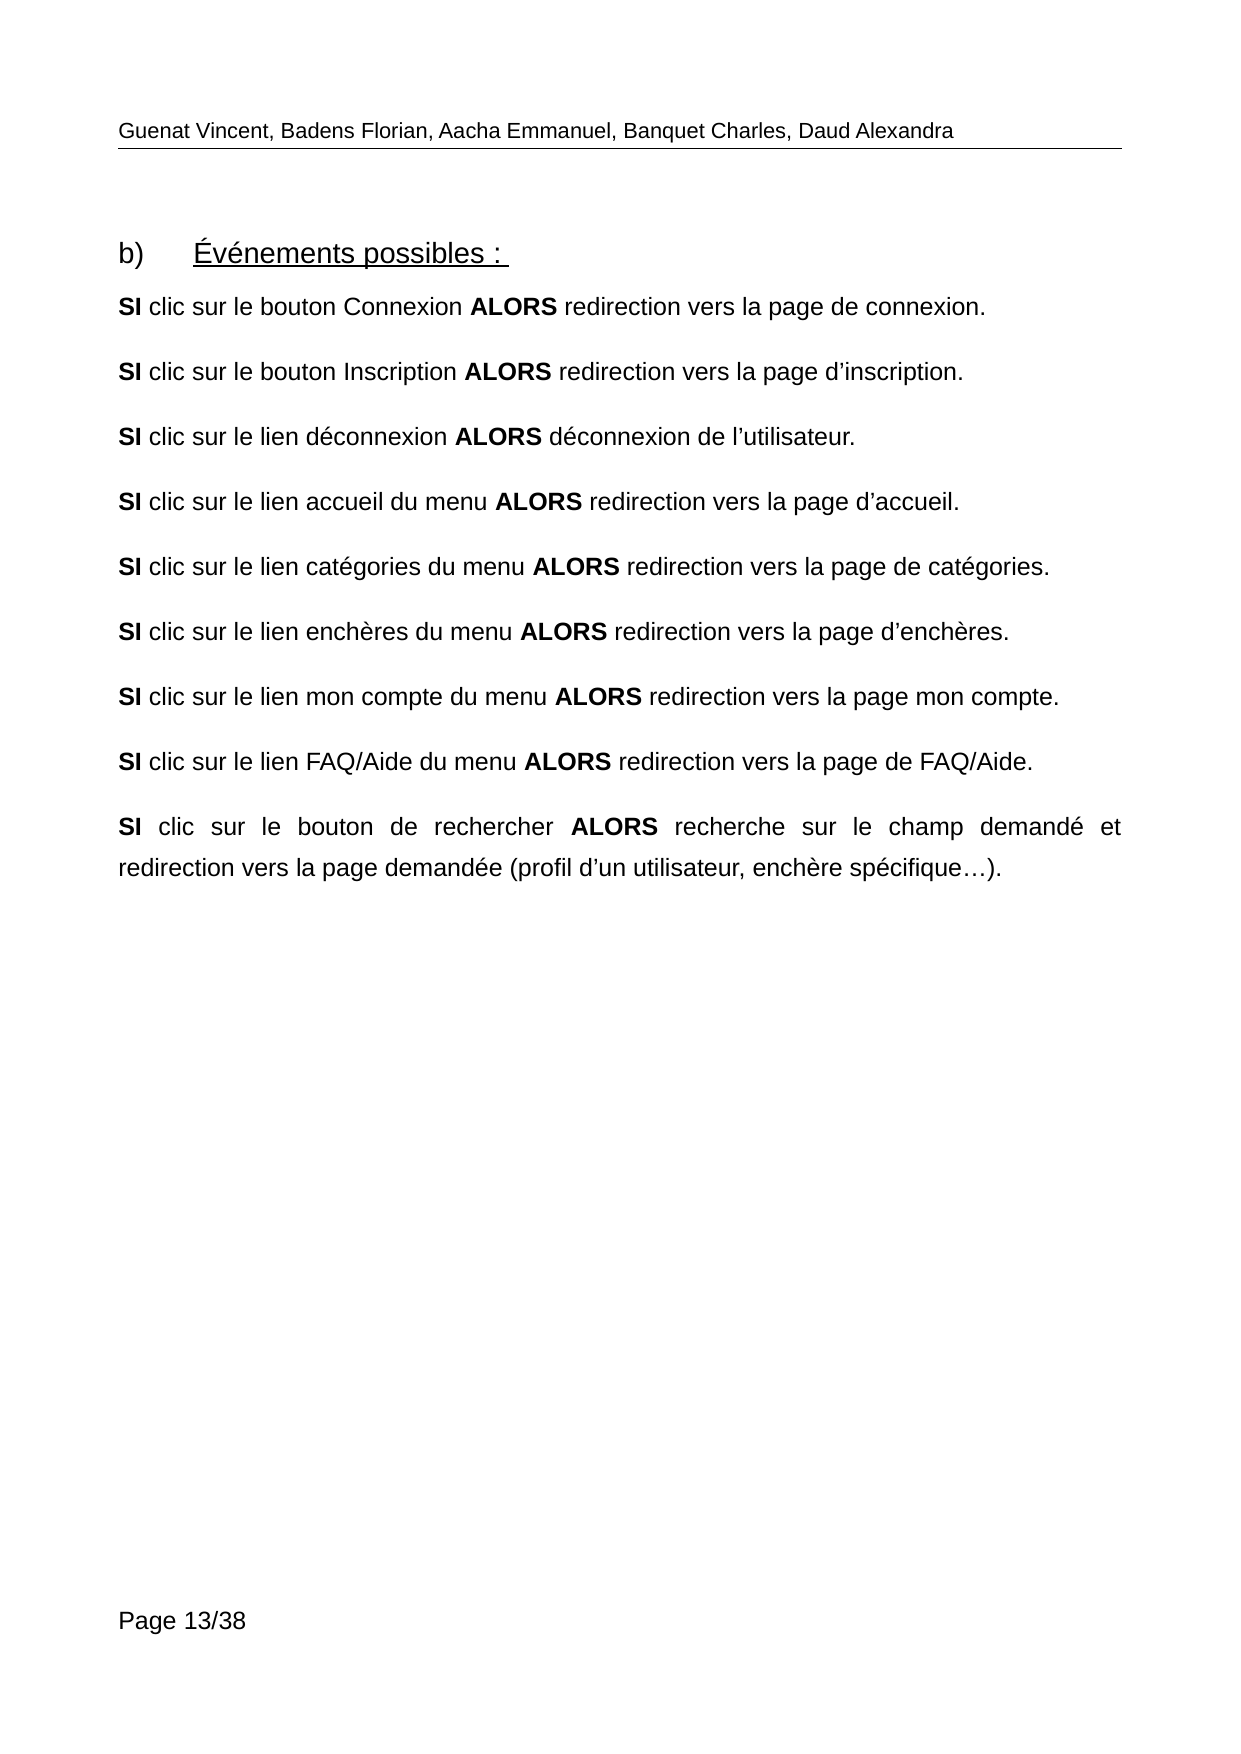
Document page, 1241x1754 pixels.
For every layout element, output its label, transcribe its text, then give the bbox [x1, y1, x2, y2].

text SI clic sur le bouton Inscription ALORS redirection vers la page d’inscription. [118, 347, 1122, 388]
text SI clic sur le lien mon compte du menu ALORS redirection vers la page mon compte. [118, 672, 1122, 713]
text SI clic sur le lien enchères du menu ALORS redirection vers la page d’enchères. [118, 607, 1122, 648]
text SI clic sur le lien catégories du menu ALORS redirection vers la page de catégories. [118, 542, 1122, 583]
text SI clic sur le bouton de rechercher ALORS recherche sur le champ demandé et redirection vers la page demandée (profil d’un utilisateur, enchère spécifique…). [118, 802, 1122, 885]
text SI clic sur le lien déconnexion ALORS déconnexion de l’utilisateur. [118, 412, 1122, 453]
text SI clic sur le lien FAQ/Aide du menu ALORS redirection vers la page de FAQ/Aide. [118, 737, 1122, 778]
text SI clic sur le bouton Connexion ALORS redirection vers la page de connexion. [118, 282, 1122, 323]
text SI clic sur le lien accueil du menu ALORS redirection vers la page d’accueil. [118, 477, 1122, 518]
subtitle Événements possibles : [118, 236, 1122, 270]
